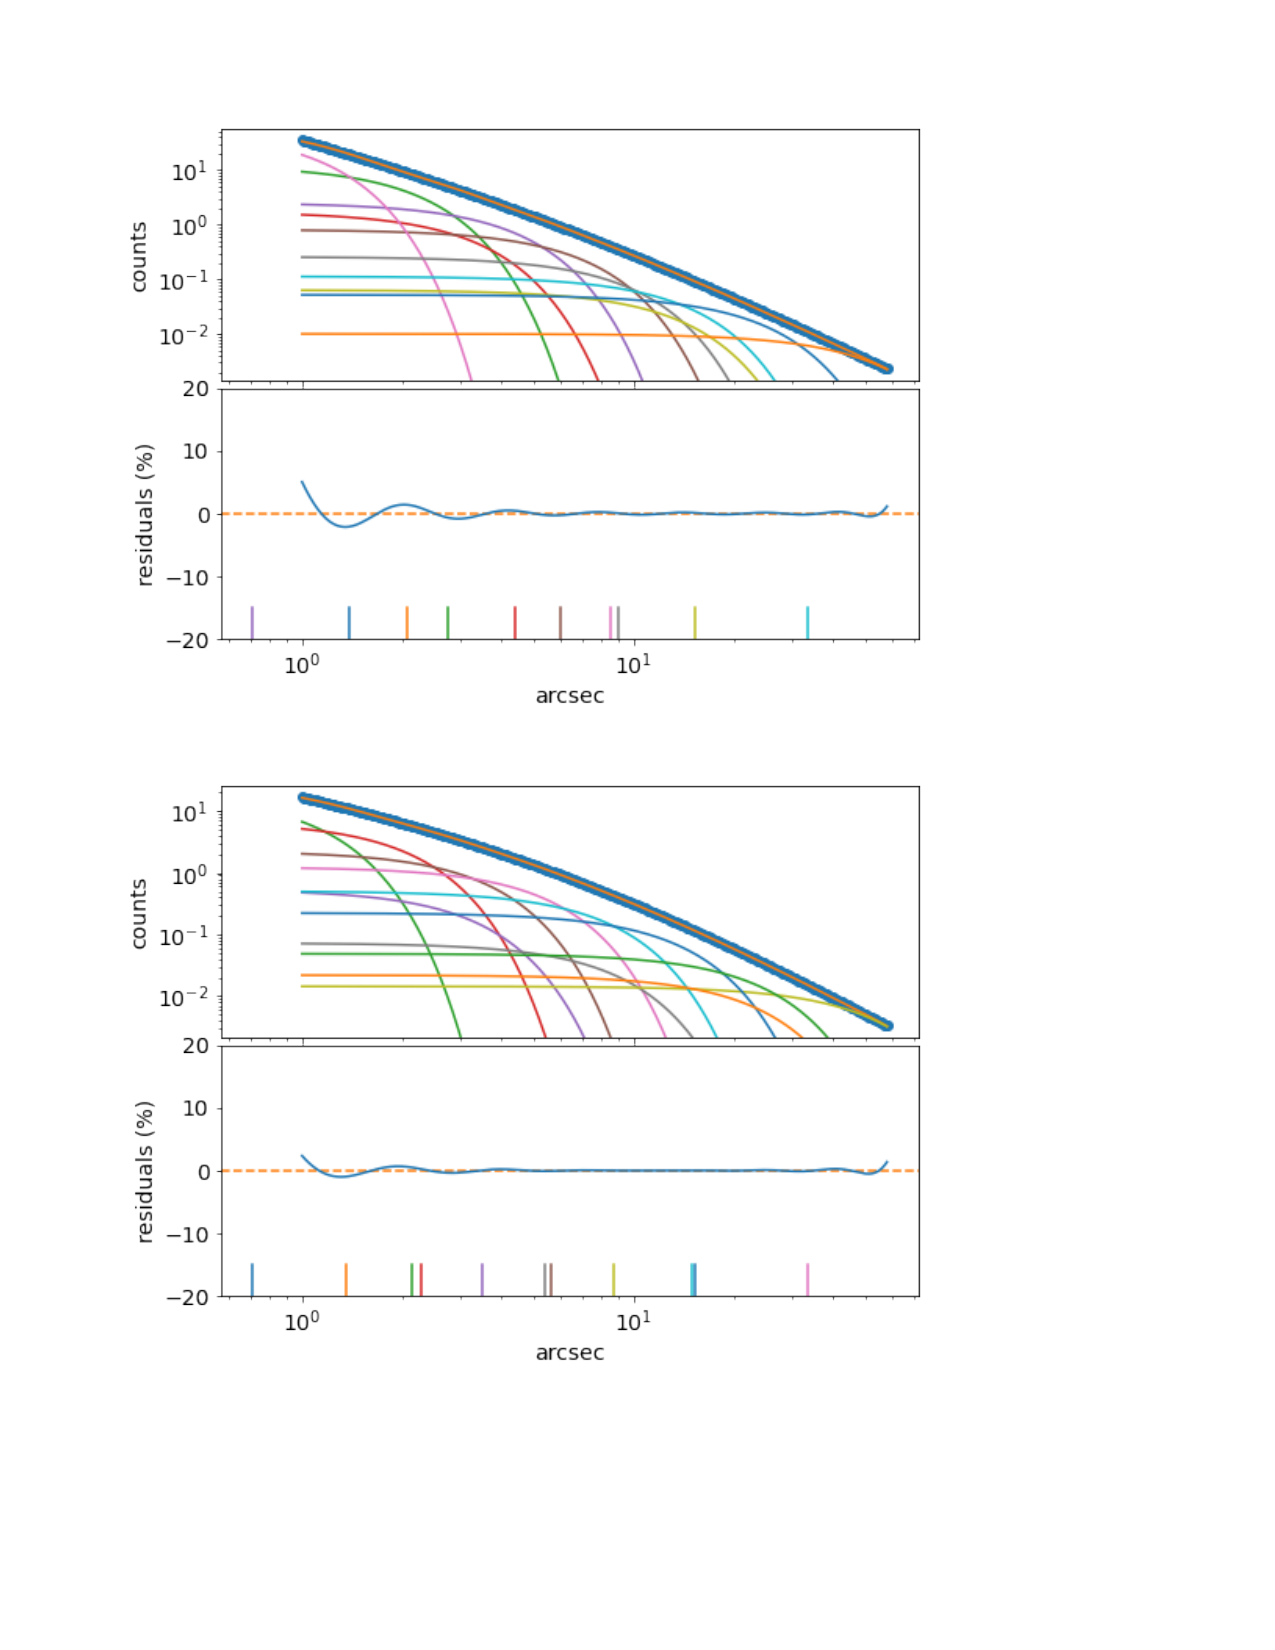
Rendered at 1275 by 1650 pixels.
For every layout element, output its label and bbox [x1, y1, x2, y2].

picture [118, 118, 929, 719]
picture [118, 775, 929, 1376]
